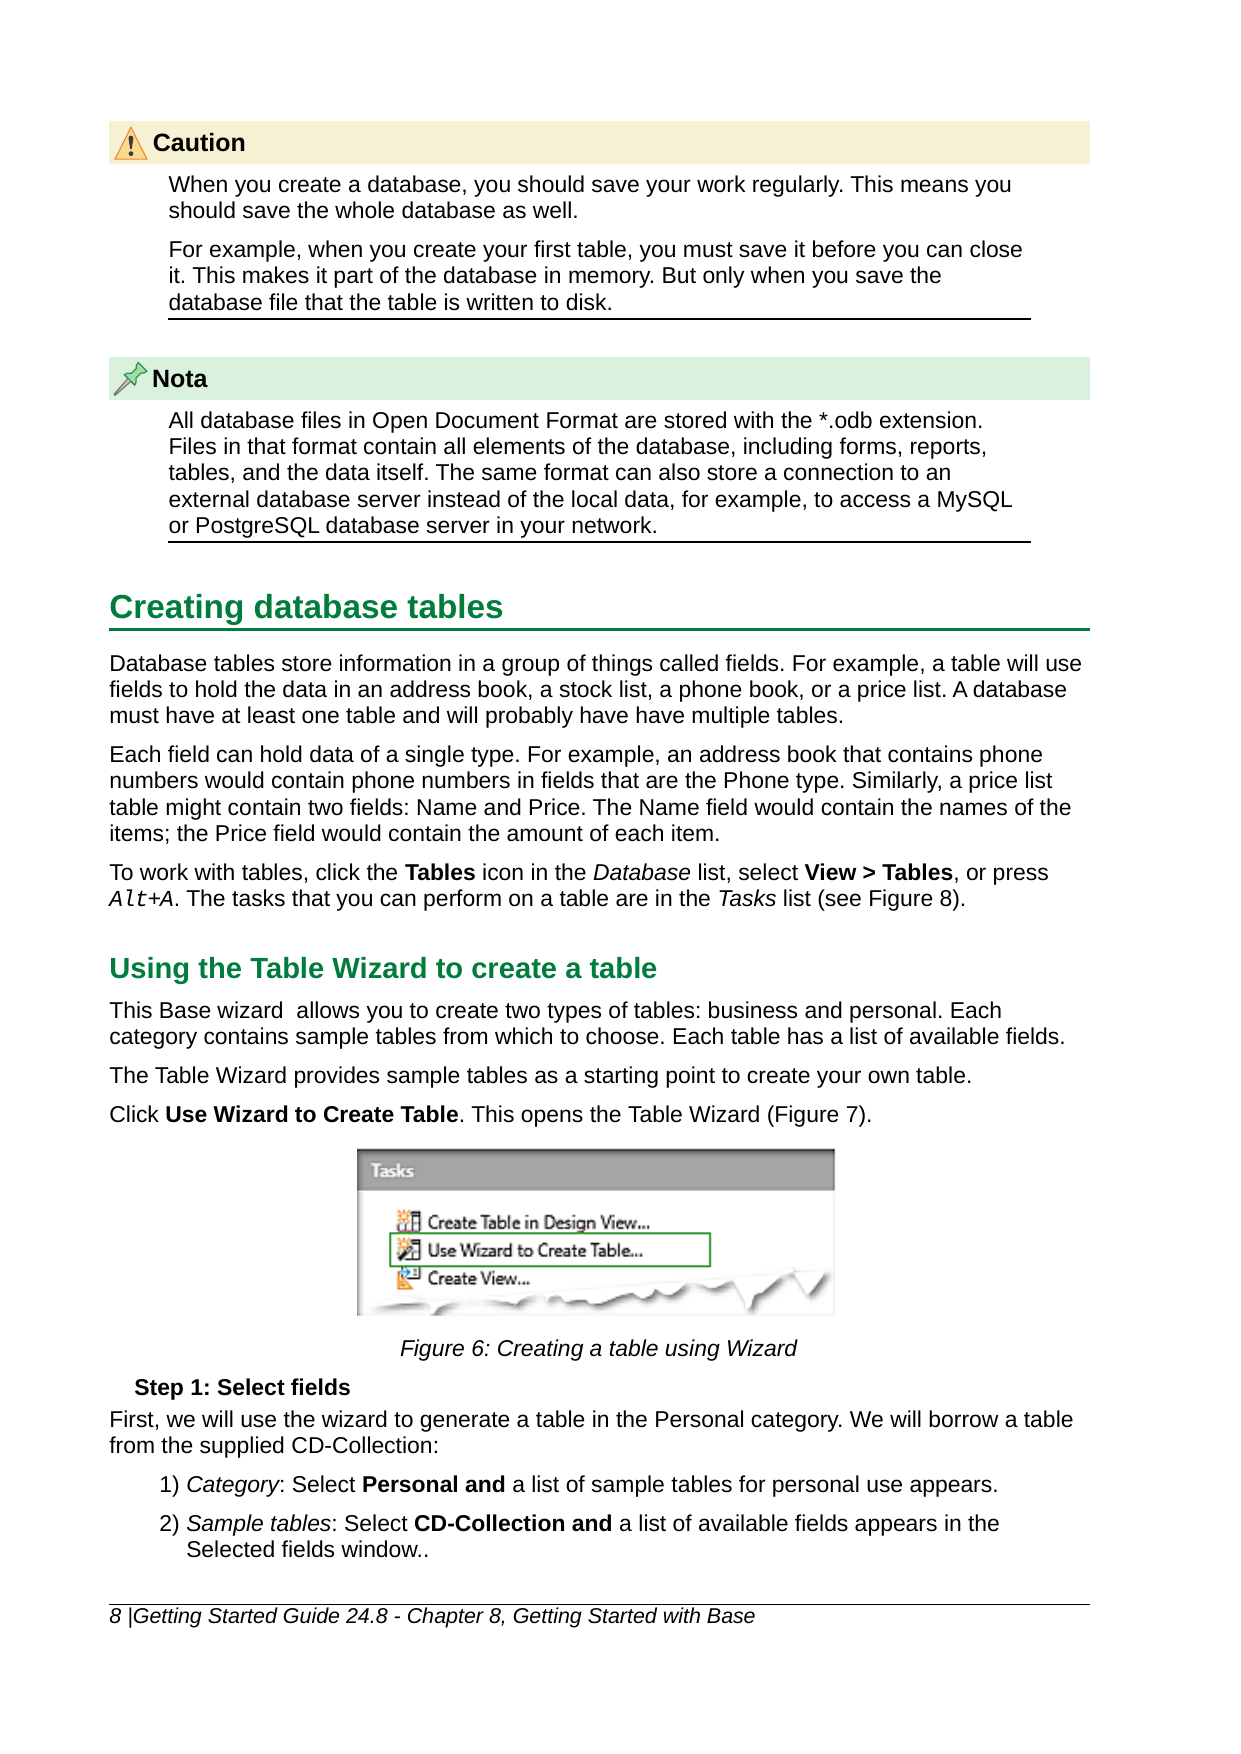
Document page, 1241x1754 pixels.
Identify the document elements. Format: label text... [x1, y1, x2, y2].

text All database files in Open Document Format are stored with the *.odb extension. Files in that format contain all elements of the database, including forms, reports, tables, and the data itself. The same format can also store a connection to an external database server instead of the local data, for example, to access a MySQL or PostgreSQL database server in your network. [168, 407, 1031, 541]
subtitle Caution [109, 121, 1090, 164]
text Click Use Wizard to Create Table. This opens the Table Wizard (Figure 7). [109, 1101, 1090, 1127]
text When you create a database, you should save your work regularly. This means you should save the whole database as well. [168, 171, 1031, 224]
subtitle Nota [109, 357, 1090, 400]
text Each field can hold data of a single type. For example, an address book that contains phone numbers would contain phone numbers in fields that are the Phone type. Similarly, a price list table might contain two fields: Name and Price. The Name field would contain the names of the items; the Price field would contain the amount of each item. [109, 741, 1090, 846]
picture [357, 1139, 842, 1323]
subtitle Using the Table Wizard to create a table [109, 951, 1090, 984]
text This Base wizard allows you to create two types of tables: business and personal. Each category contains sample tables from which to choose. Each table has a list of available fields. [109, 997, 1090, 1049]
subtitle Creating database tables [109, 587, 1090, 628]
list Sample tables: Select CD-Collection and a list of available fields appears in the Selected fields window.. [186, 1510, 1090, 1563]
text The Table Wizard provides sample tables as a starting point to create your own table. [109, 1062, 1090, 1088]
text Database tables store information in a group of things called fields. For example, a table will use fields to hold the data in an address book, a stock list, a phone book, or a price list. A database must have at least one table and will probably have have multiple tables. [109, 649, 1090, 728]
text To work with tables, click the Tables icon in the Database list, select View > Tables, or press Alt+A. The tasks that you can perform on a table are in the Tasks list (see Figure 8). [109, 859, 1090, 914]
list First, we will use the wizard to generate a table in the Personal category. We will borrow a table from the supplied CD-Collection: [109, 1406, 1090, 1459]
text Figure 6: Creating a table using Wizard [357, 1335, 842, 1361]
list Category: Select Personal and a list of sample tables for personal use appears. [186, 1471, 1090, 1498]
text For example, when you create your first table, you must save it before you can close it. This makes it part of the database in memory. But only when you save the database file that the table is written to disk. [168, 236, 1031, 318]
text Step 1: Select fields [134, 1373, 1090, 1400]
